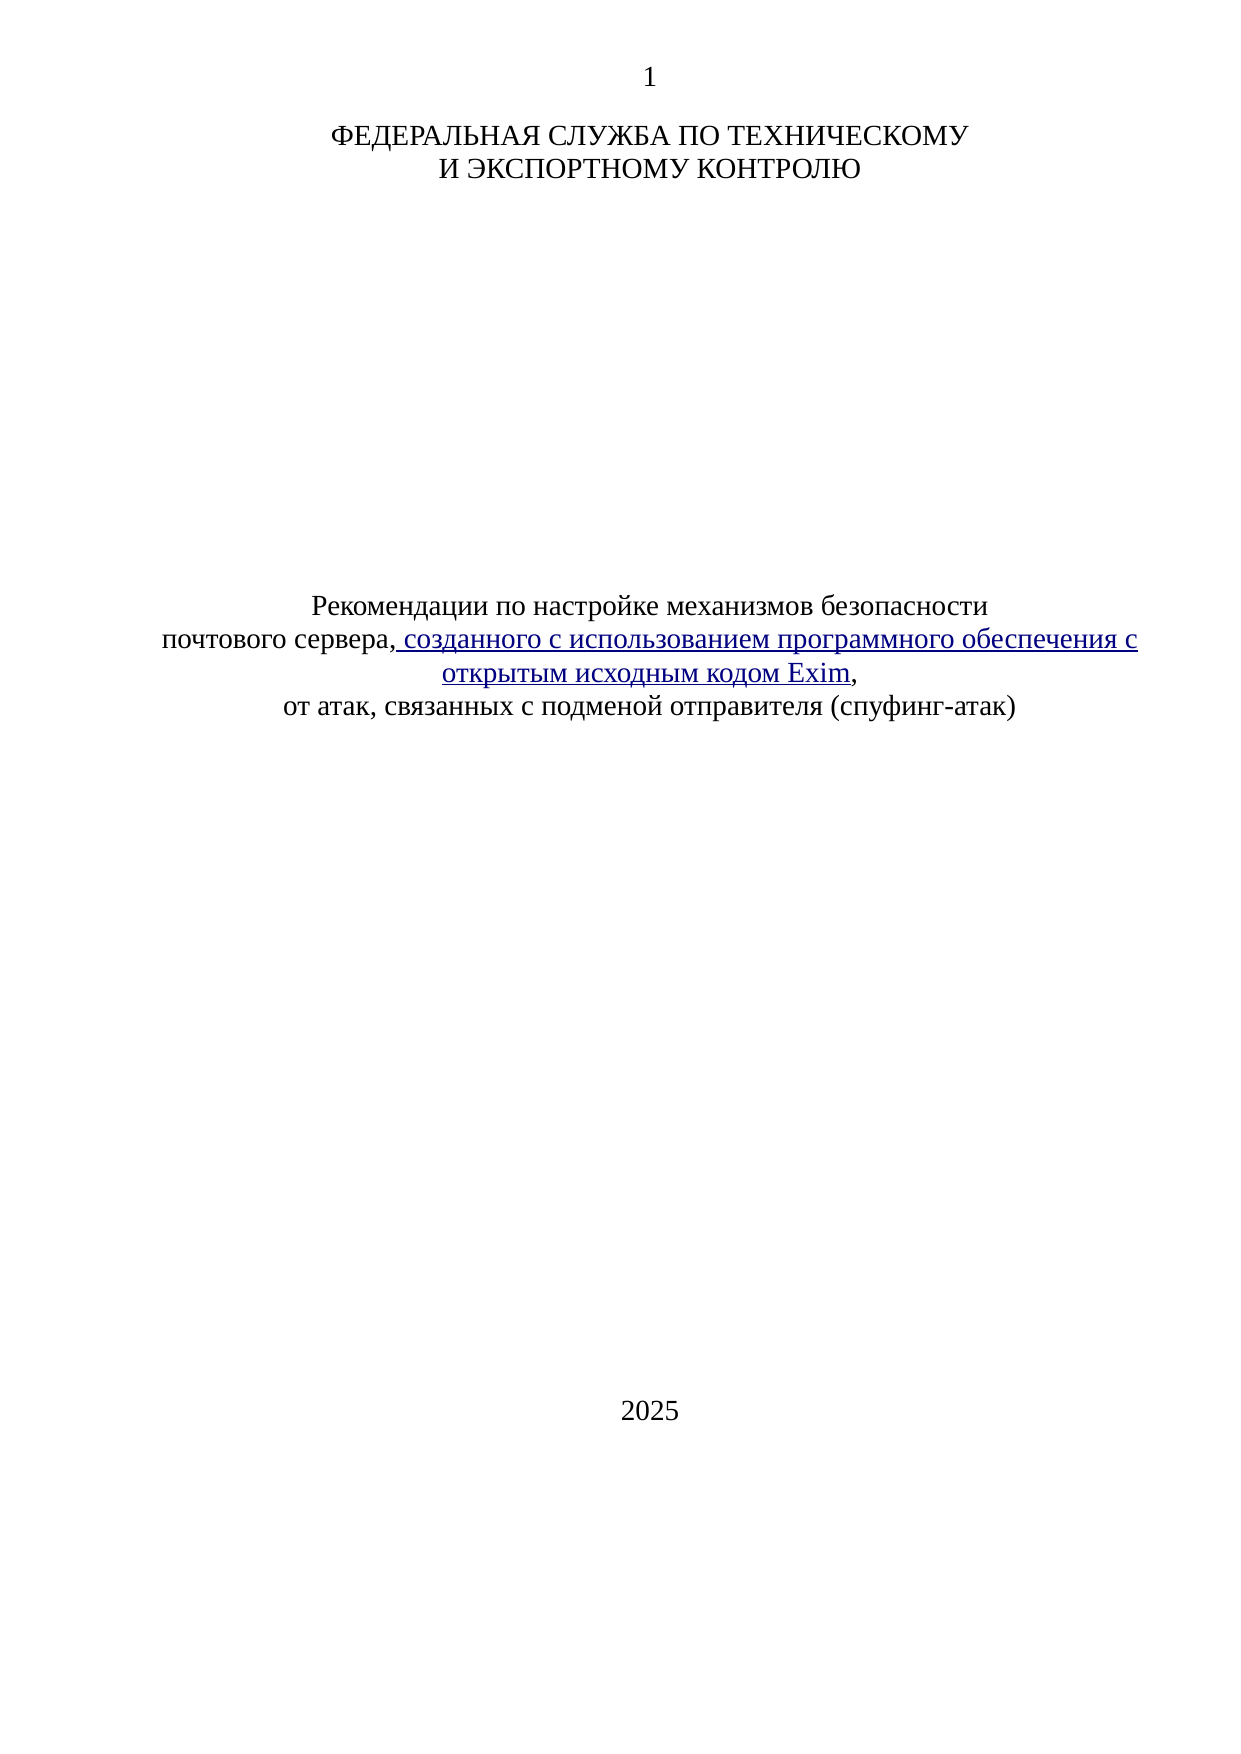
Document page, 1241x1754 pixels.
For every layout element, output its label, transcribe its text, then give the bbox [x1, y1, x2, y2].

text Рекомендации по настройке механизмов безопасности [118, 588, 1181, 621]
text почтового сервера, созданного с использованием программного обеспечения с открытым исходным кодом Exim, от атак, связанных с подменой отправителя (спуфинг-атак) [118, 621, 1181, 722]
text 2025 [118, 1393, 1181, 1426]
text ФЕДЕРАЛЬНАЯ СЛУЖБА ПО ТЕХНИЧЕСКОМУ И ЭКСПОРТНОМУ КОНТРОЛЮ [118, 118, 1181, 185]
